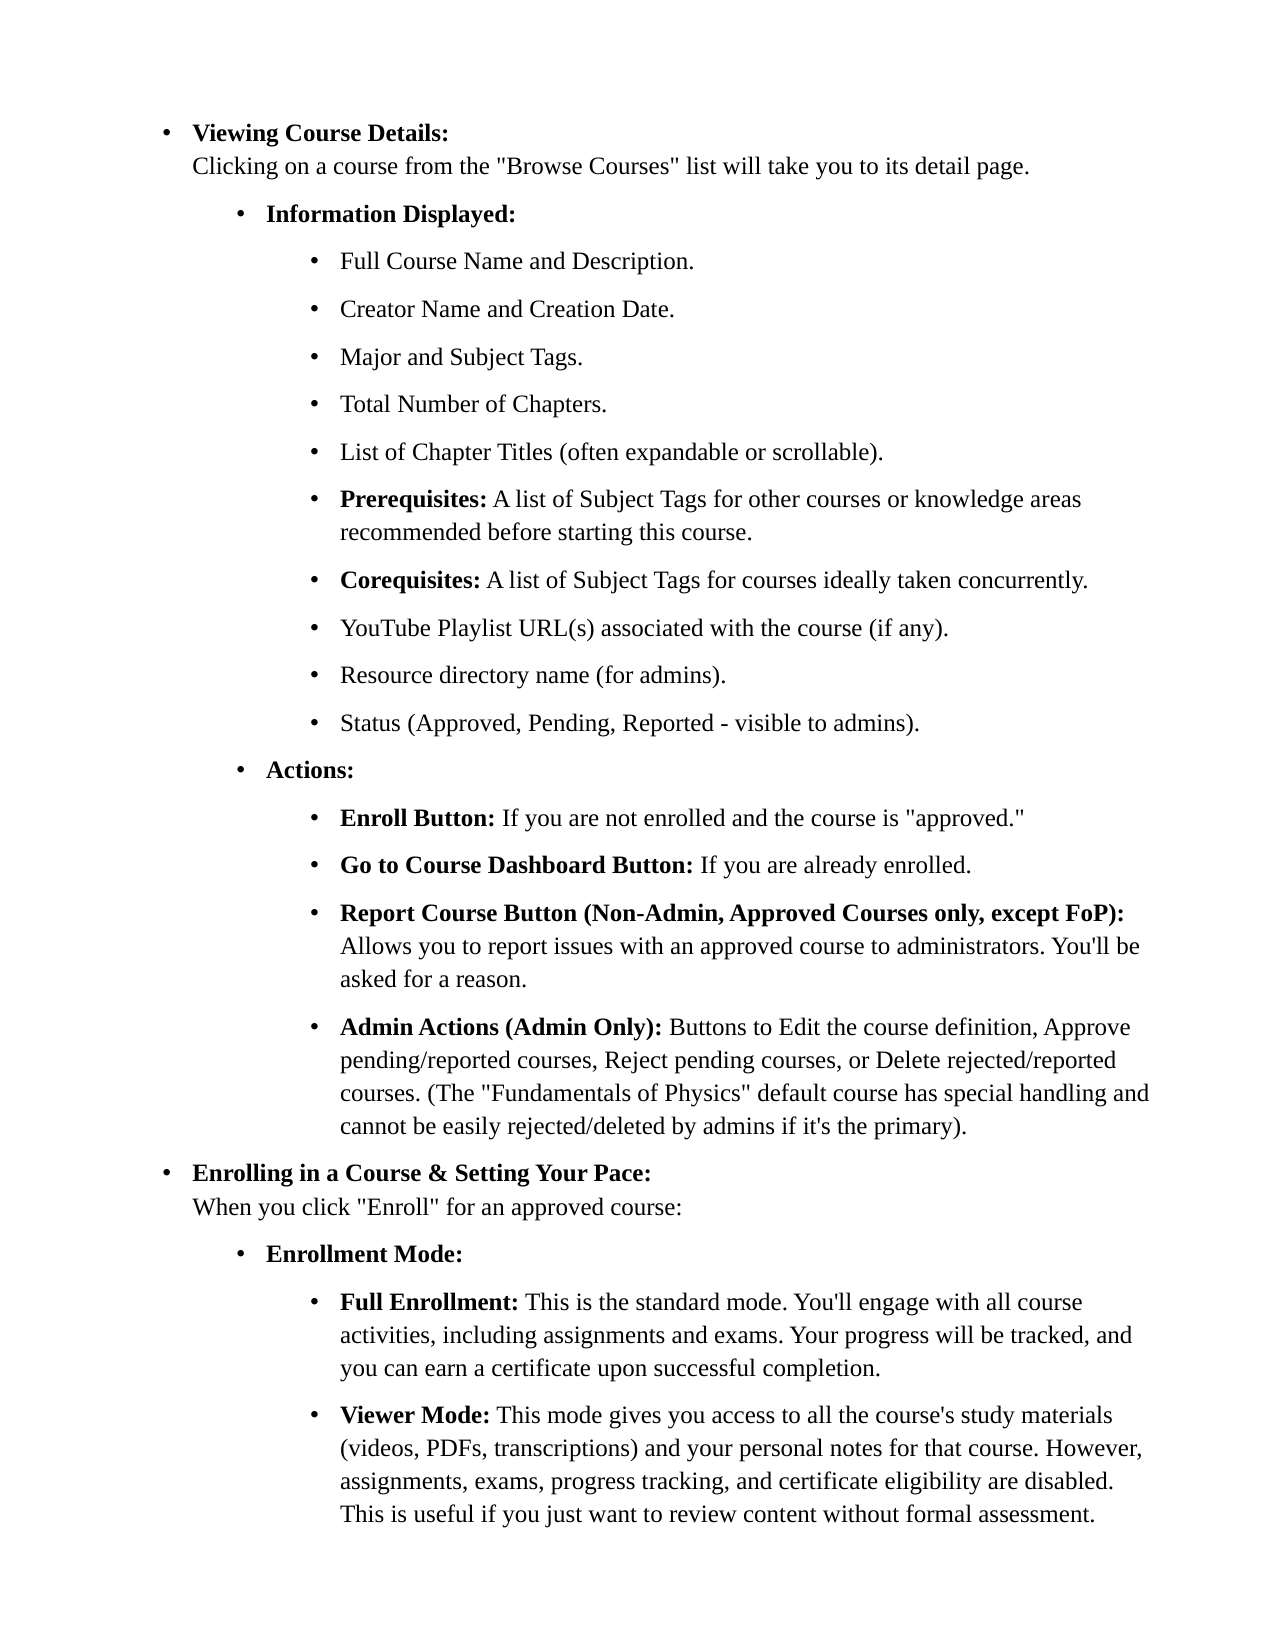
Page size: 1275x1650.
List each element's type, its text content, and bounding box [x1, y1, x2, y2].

list Go to Course Dashboard Button: If you are already enrolled. [310, 851, 1157, 879]
list Total Number of Chapters. [310, 389, 1157, 418]
list Prerequisites: A list of Subject Tags for other courses or knowledge areas recommended before starting this course. [310, 484, 1157, 546]
list YouTube Playlist URL(s) associated with the course (if any). [310, 613, 1157, 641]
list Enroll Button: If you are not enrolled and the course is "approved." [310, 803, 1157, 832]
list Status (Approved, Pending, Reported - visible to admins). [310, 708, 1157, 737]
list Creator Name and Creation Date. [310, 294, 1157, 323]
list Report Course Button (Non-Admin, Approved Courses only, except FoP): Allows you to report issues with an approved course to administrators. You'll be asked for a reason. [310, 898, 1157, 993]
list Full Enrollment: This is the standard mode. You'll engage with all course activities, including assignments and exams. Your progress will be tracked, and you can earn a certificate upon successful completion. [310, 1287, 1157, 1382]
list Enrollment Mode: [236, 1239, 1157, 1268]
list Viewer Mode: This mode gives you access to all the course's study materials (videos, PDFs, transcriptions) and your personal notes for that course. However, assignments, exams, progress tracking, and certificate eligibility are disabled. This is useful if you just want to review content without formal assessment. [310, 1400, 1157, 1528]
list Actions: [236, 755, 1157, 784]
list List of Chapter Titles (often expandable or scrollable). [310, 437, 1157, 466]
list Enrolling in a Course & Setting Your Pace: When you click "Enroll" for an approved course: [162, 1158, 1157, 1220]
list Resource directory name (for admins). [310, 660, 1157, 689]
list Major and Subject Tags. [310, 342, 1157, 370]
list Admin Actions (Admin Only): Buttons to Edit the course definition, Approve pending/reported courses, Reject pending courses, or Delete rejected/reported courses. (The "Fundamentals of Physics" default course has special handling and cannot be easily rejected/deleted by admins if it's the primary). [310, 1012, 1157, 1140]
list Full Course Name and Description. [310, 246, 1157, 275]
list Viewing Course Details: Clicking on a course from the "Browse Courses" list will take you to its detail page. [162, 118, 1157, 180]
list Information Displayed: [236, 199, 1157, 227]
list Corequisites: A list of Subject Tags for courses ideally taken concurrently. [310, 565, 1157, 594]
